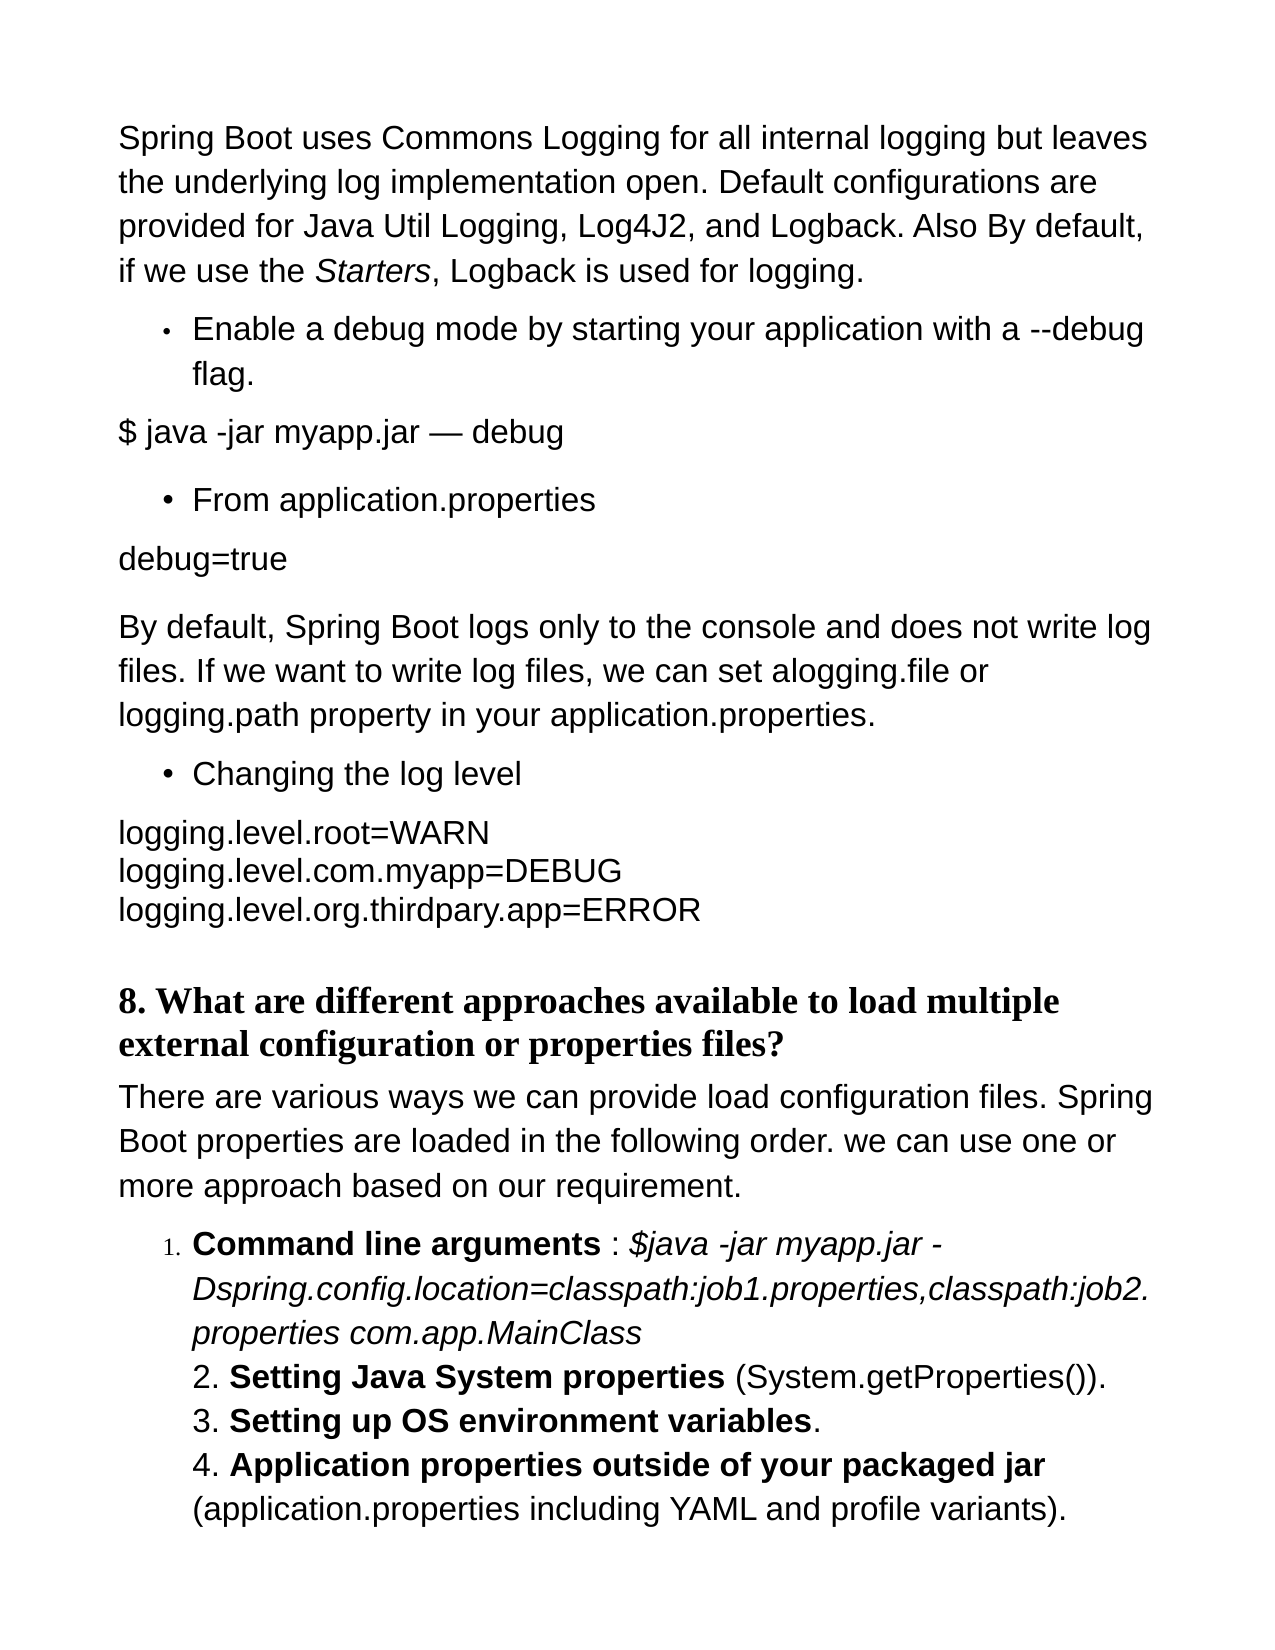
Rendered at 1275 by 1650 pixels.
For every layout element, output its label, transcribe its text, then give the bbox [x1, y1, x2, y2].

list From application.properties [162, 480, 1157, 519]
text $ java -jar myapp.jar — debug [118, 412, 1157, 451]
subtitle 8. What are different approaches available to load multiple external configuration or properties files? [118, 978, 1157, 1065]
list Changing the log level [162, 754, 1157, 793]
text logging.level.com.myapp=DEBUG [118, 851, 1157, 890]
list Command line arguments : $java -jar myapp.jar -Dspring.config.location=classpath:job1.properties,classpath:job2.properties com.app.MainClass 2. Setting Java System properties (System.getProperties()). 3. Setting up OS environment variables. 4. Application properties outside of your packaged jar (application.properties including YAML and profile variants). [162, 1224, 1157, 1528]
text Spring Boot uses Commons Logging for all internal logging but leaves the underlying log implementation open. Default configurations are provided for Java Util Logging, Log4J2, and Logback. Also By default, if we use the Starters, Logback is used for logging. [118, 118, 1157, 289]
text logging.level.root=WARN [118, 813, 1157, 851]
text logging.level.org.thirdpary.app=ERROR [118, 890, 1157, 928]
text debug=true [118, 539, 1157, 577]
text By default, Spring Boot logs only to the console and does not write log files. If we want to write log files, we can set alogging.file or logging.path property in your application.properties. [118, 607, 1157, 734]
text There are various ways we can provide load configuration files. Spring Boot properties are loaded in the following order. we can use one or more approach based on our requirement. [118, 1077, 1157, 1204]
list Enable a debug mode by starting your application with a --debug flag. [162, 309, 1157, 392]
